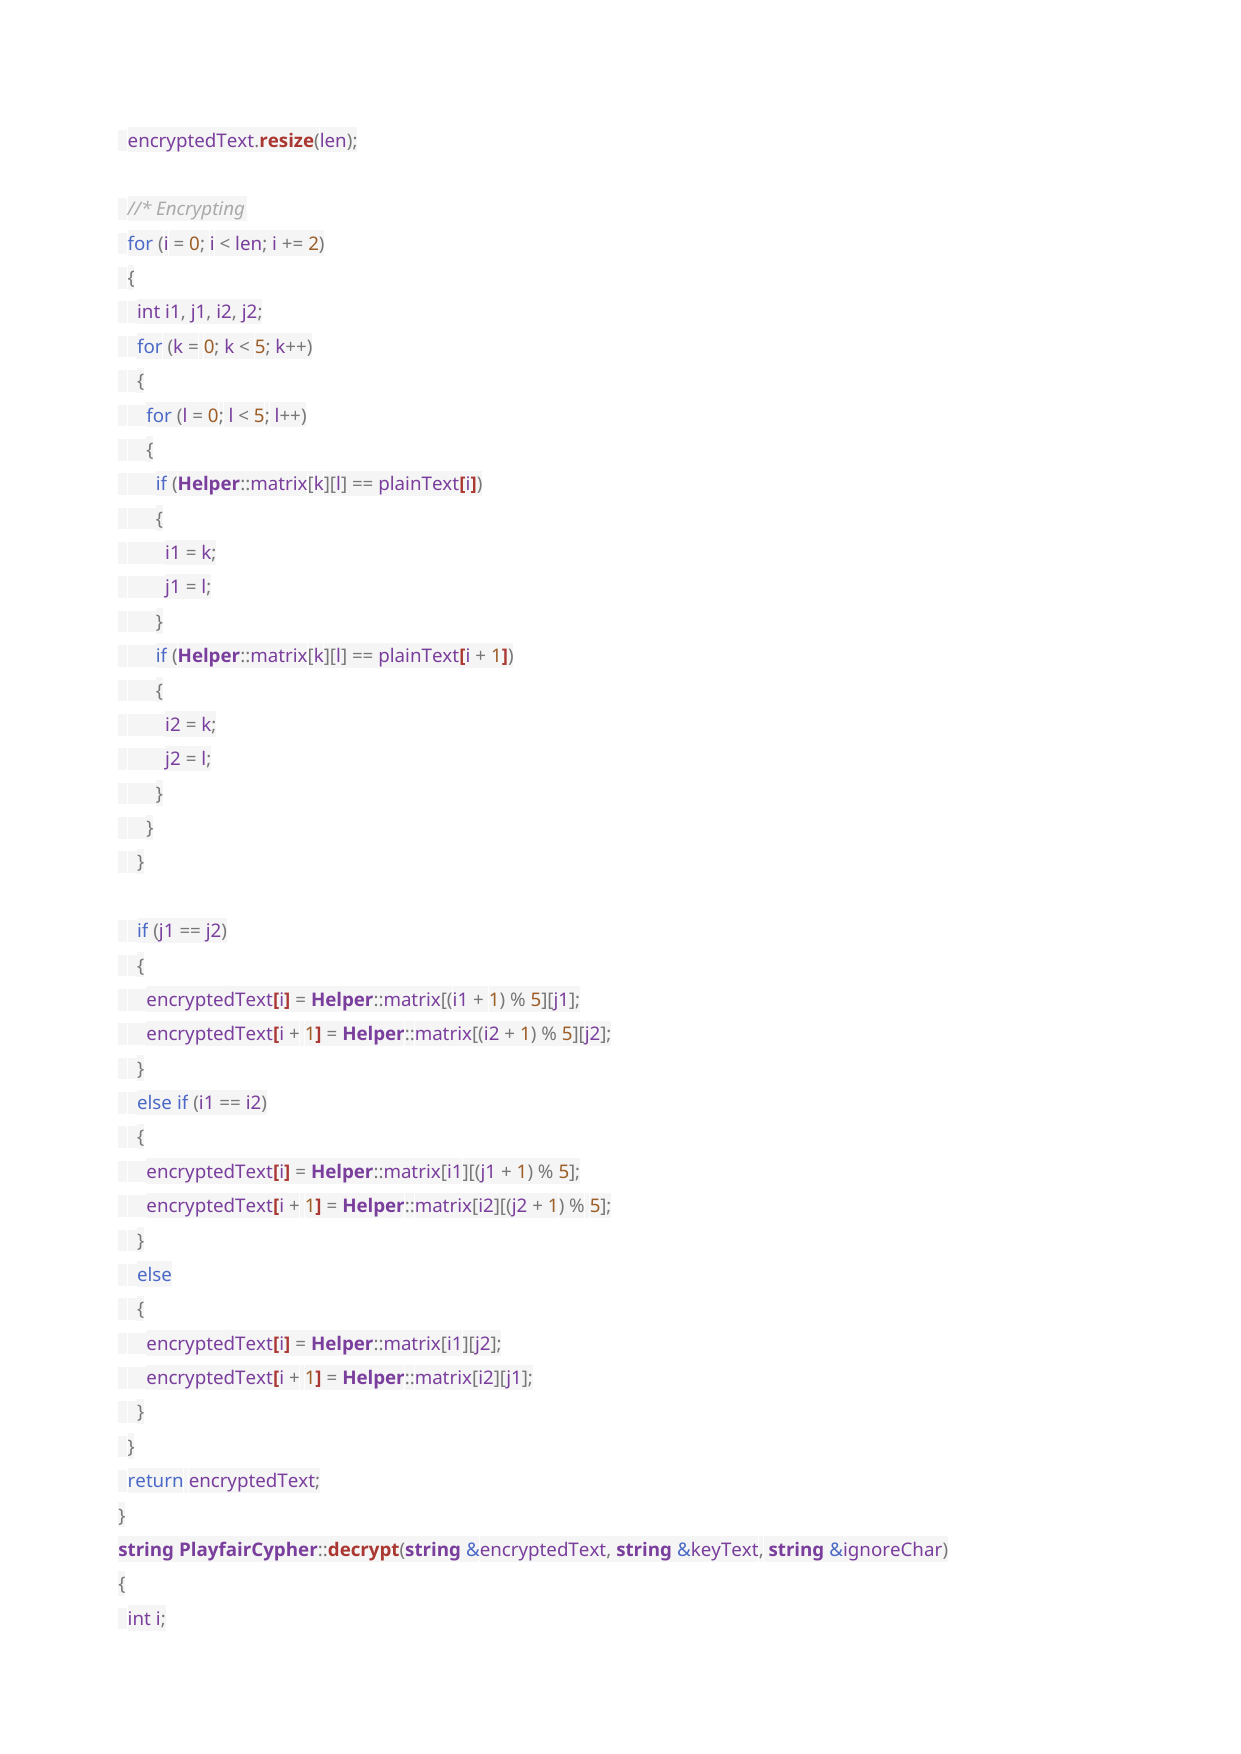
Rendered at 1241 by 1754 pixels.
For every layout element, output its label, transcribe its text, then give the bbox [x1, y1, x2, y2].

text } [118, 1390, 1122, 1424]
text j1 = l; [118, 565, 1122, 599]
text { [118, 1115, 1122, 1149]
text { [118, 427, 1122, 462]
text i2 = k; [118, 702, 1122, 737]
text for (k = 0; k < 5; k++) [118, 324, 1122, 359]
text if (Helper::matrix[k][l] == plainText[i]) [118, 462, 1122, 496]
text //* Encrypting [118, 187, 1122, 221]
text encryptedText[i + 1] = Helper::matrix[i2][j1]; [118, 1356, 1122, 1390]
text { [118, 943, 1122, 977]
text } [118, 806, 1122, 840]
text else [118, 1252, 1122, 1287]
text { [118, 359, 1122, 393]
text { [118, 668, 1122, 702]
text int i1, j1, i2, j2; [118, 290, 1122, 324]
text encryptedText[i + 1] = Helper::matrix[(i2 + 1) % 5][j2]; [118, 1012, 1122, 1046]
text encryptedText.resize(len); [118, 118, 1122, 152]
text } [118, 1046, 1122, 1081]
text i1 = k; [118, 531, 1122, 565]
text { [118, 1562, 1122, 1596]
text { [118, 1287, 1122, 1321]
text } [118, 1493, 1122, 1527]
text for (l = 0; l < 5; l++) [118, 393, 1122, 427]
text encryptedText[i] = Helper::matrix[i1][j2]; [118, 1321, 1122, 1356]
text } [118, 840, 1122, 874]
text } [118, 771, 1122, 806]
text if (Helper::matrix[k][l] == plainText[i + 1]) [118, 634, 1122, 668]
text for (i = 0; i < len; i += 2) [118, 221, 1122, 256]
text return encryptedText; [118, 1459, 1122, 1493]
text int i; [118, 1596, 1122, 1631]
text { [118, 496, 1122, 531]
text j2 = l; [118, 737, 1122, 771]
text else if (i1 == i2) [118, 1081, 1122, 1115]
text } [118, 1218, 1122, 1252]
text } [118, 1424, 1122, 1459]
text encryptedText[i] = Helper::matrix[(i1 + 1) % 5][j1]; [118, 977, 1122, 1012]
text string PlayfairCypher::decrypt(string &encryptedText, string &keyText, string &ignoreChar) [118, 1527, 1122, 1562]
text { [118, 256, 1122, 290]
text encryptedText[i] = Helper::matrix[i1][(j1 + 1) % 5]; [118, 1149, 1122, 1184]
text } [118, 599, 1122, 634]
text encryptedText[i + 1] = Helper::matrix[i2][(j2 + 1) % 5]; [118, 1184, 1122, 1218]
text if (j1 == j2) [118, 909, 1122, 943]
